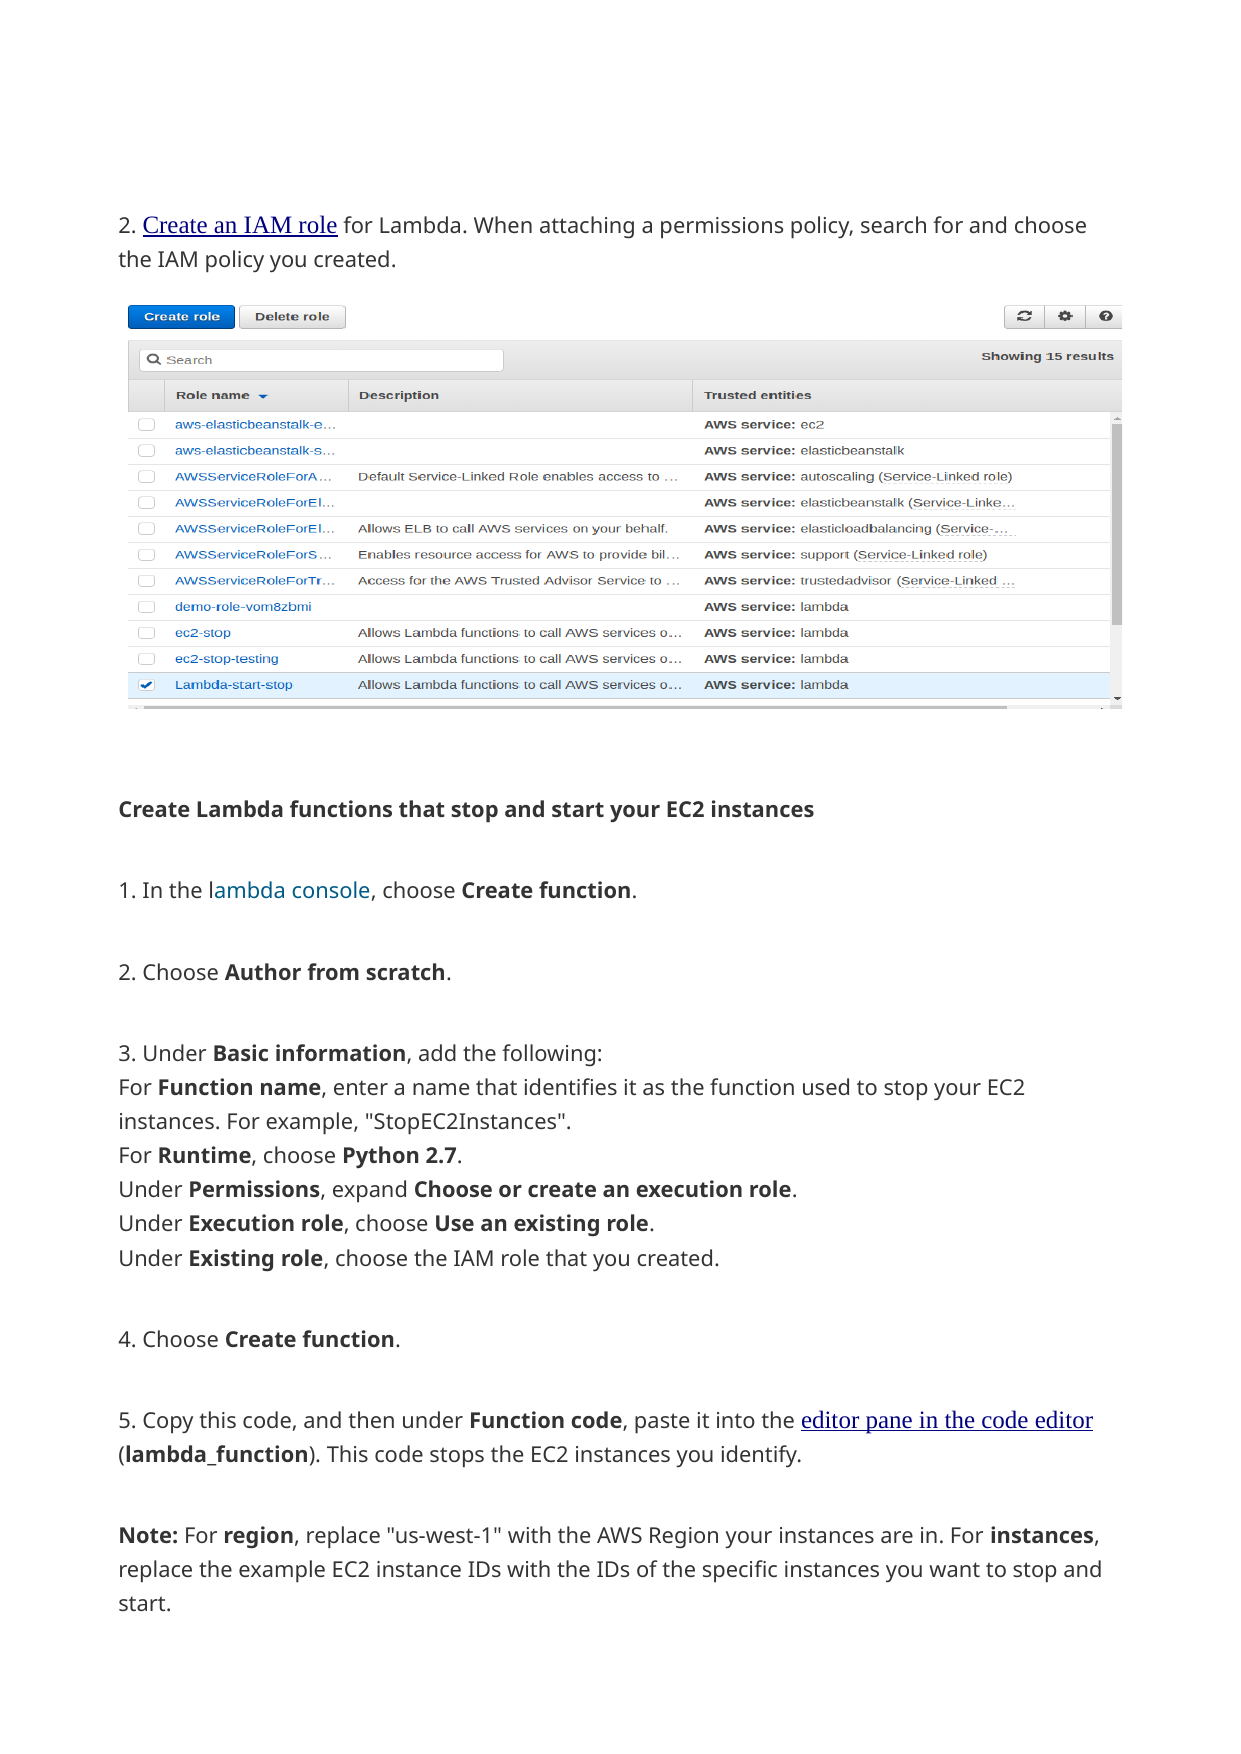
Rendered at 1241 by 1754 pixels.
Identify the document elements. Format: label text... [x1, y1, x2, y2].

text 4. Choose Create function. [118, 1323, 1122, 1353]
text 2. Create an IAM role for Lambda. When attaching a permissions policy, search for and choose the IAM policy you created. [118, 210, 1122, 274]
picture [118, 301, 1123, 709]
text 5. Copy this code, and then under Function code, paste it into the editor pane in the code editor (lambda_function). This code stops the EC2 instances you identify. [118, 1404, 1122, 1468]
text Create Lambda functions that stop and start your EC2 instances [118, 794, 1122, 824]
text 3. Under Basic information, add the following: For Function name, enter a name that identifies it as the function used to stop your EC2 instances. For example, "StopEC2Instances". For Runtime, choose Python 2.7. Under Permissions, expand Choose or create an execution role. Under Execution role, choose Use an existing role. Under Existing role, choose the IAM role that you created. [118, 1037, 1122, 1272]
text 2. Choose Author from scratch. [118, 956, 1122, 986]
text 1. In the lambda console, choose Create function. [118, 875, 1122, 905]
text Note: For region, replace "us-west-1" with the AWS Region your instances are in. For instances, replace the example EC2 instance IDs with the IDs of the specific instances you want to stop and start. [118, 1520, 1122, 1618]
